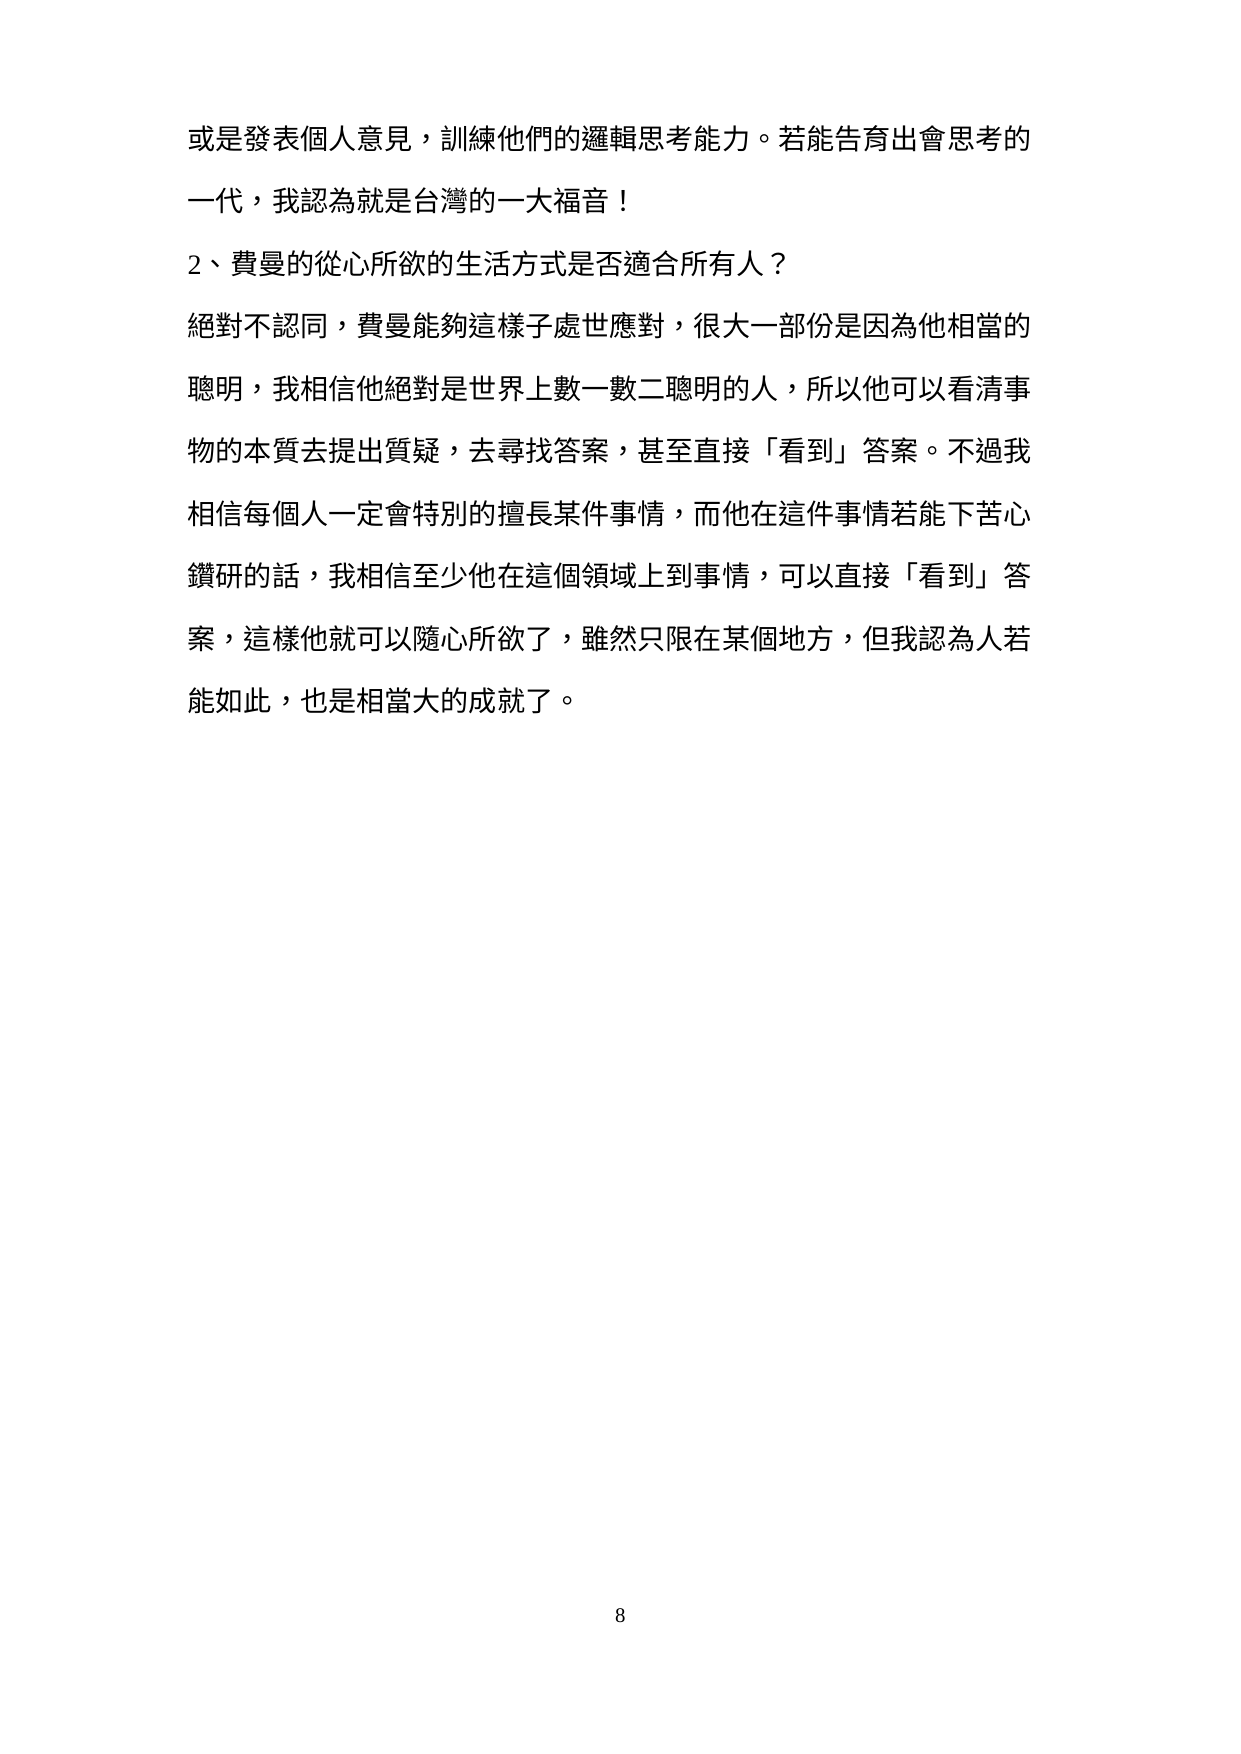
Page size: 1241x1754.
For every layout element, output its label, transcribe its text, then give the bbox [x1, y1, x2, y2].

text 我認為家長的觀念非常的重要，我覺得政府官員也應該宣導正確的觀念，學校的通才教育已經不合時宜，如何讓學生多多嘗試找到自己的長處，並發展至頂尖才是趨勢，這個社會需要的是能夠解決問題的人，而不是會考試的人，所以養成個領域的專家或是大師才是教育的方向，學歷已經不再是個人能力標準的高權重指標，資訊的流通下任何人都有可能自學成為大師，教學資源的不平等漸漸在縮小。老師也應該要多多引導學生去思考社會上的大小事，丟議題給學生去思考解決方法，或是發表個人意見，訓練他們的邏輯思考能力。若能告育出會思考的一代，我認為就是台灣的一大福音！ [187, 96, 1053, 221]
text 絕對不認同，費曼能夠這樣子處世應對，很大一部份是因為他相當的聰明，我相信他絕對是世界上數一數二聰明的人，所以他可以看清事物的本質去提出質疑，去尋找答案，甚至直接「看到」答案。不過我相信每個人一定會特別的擅長某件事情，而他在這件事情若能下苦心鑽研的話，我相信至少他在這個領域上到事情，可以直接「看到」答案，這樣他就可以隨心所欲了，雖然只限在某個地方，但我認為人若能如此，也是相當大的成就了。 [187, 283, 1053, 721]
text 2、費曼的從心所欲的生活方式是否適合所有人？ [187, 221, 1053, 283]
